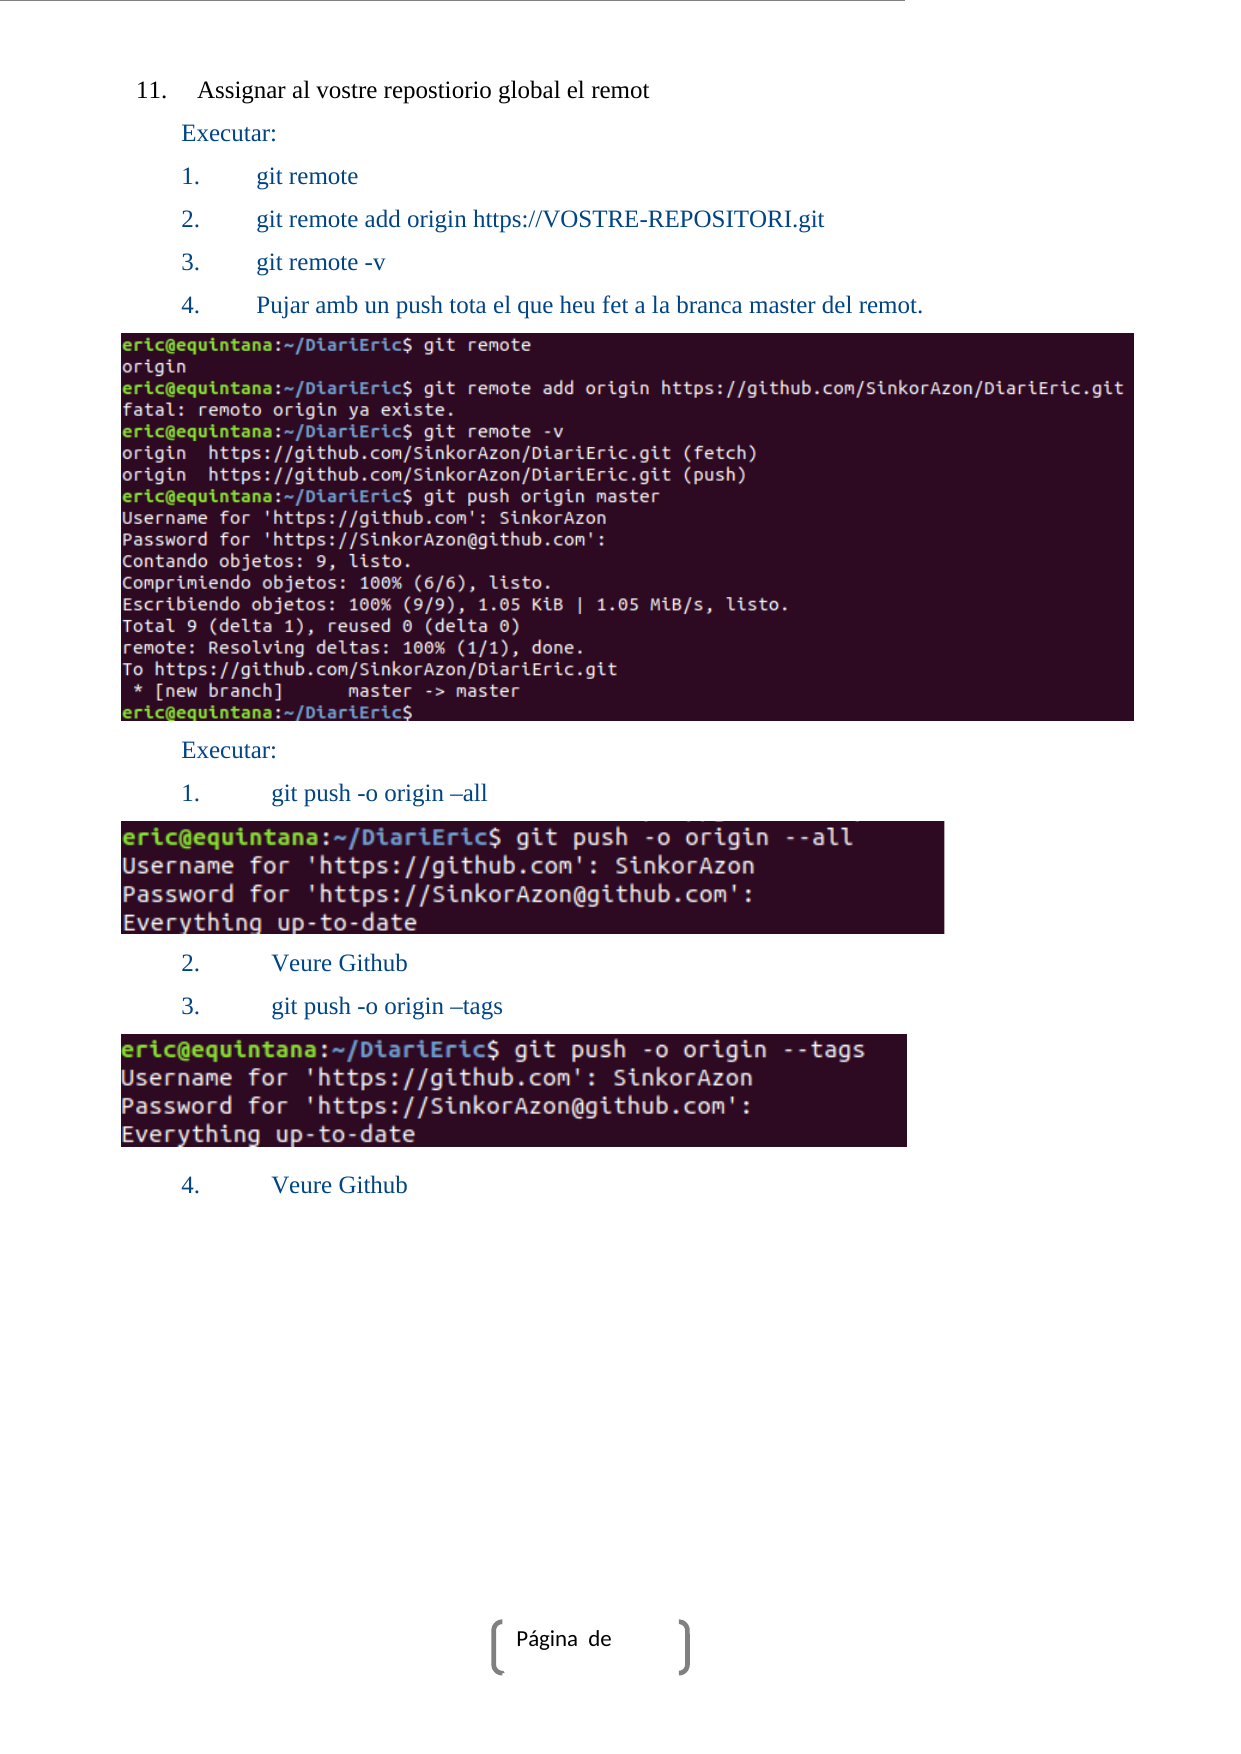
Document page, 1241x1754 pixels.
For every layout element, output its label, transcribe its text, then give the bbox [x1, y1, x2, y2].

text 1. git push -o origin –all [121, 778, 1134, 807]
list Pujar amb un push tota el que heu fet a la branca master del remot. [181, 291, 1134, 319]
list Assignar al vostre repostiorio global el remot [136, 75, 1134, 104]
picture [121, 821, 945, 934]
picture [121, 1034, 907, 1147]
list git remote -v [181, 247, 1134, 276]
list git remote [181, 161, 1134, 190]
text Executar: [121, 735, 1134, 763]
text Executar: [121, 118, 1134, 147]
picture [121, 333, 1134, 721]
text 3. git push -o origin –tags [121, 991, 1134, 1020]
text 2. Veure Github [121, 948, 1134, 977]
text 4. Veure Github [121, 1170, 1134, 1199]
list git remote add origin https://VOSTRE-REPOSITORI.git [181, 204, 1134, 233]
